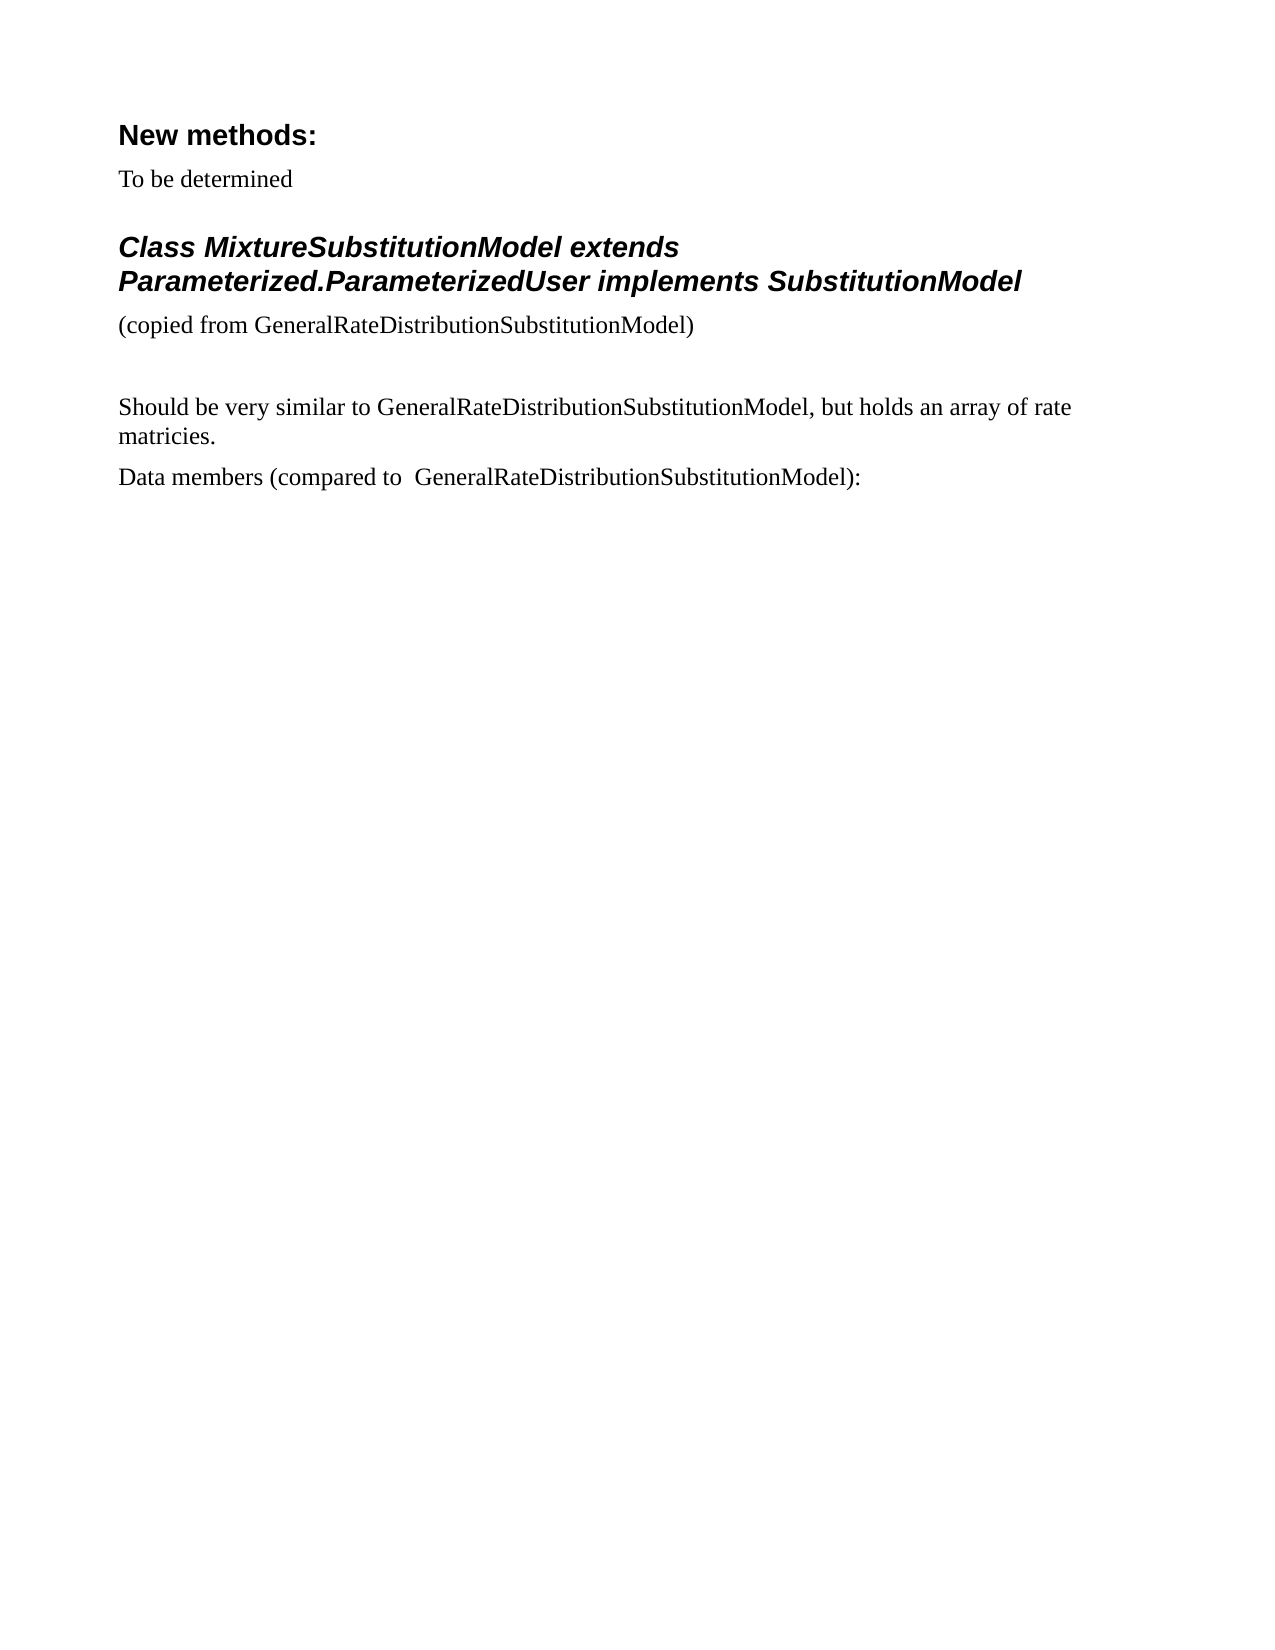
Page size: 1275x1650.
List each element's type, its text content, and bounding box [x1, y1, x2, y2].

text Should be very similar to GeneralRateDistributionSubstitutionModel, but holds an array of rate matricies. [118, 392, 1157, 450]
subtitle New methods: [118, 118, 1157, 152]
text (copied from GeneralRateDistributionSubstitutionModel) [118, 310, 1157, 339]
subtitle Class MixtureSubstitutionModel extends Parameterized.ParameterizedUser implements SubstitutionModel [118, 230, 1157, 297]
text Data members (compared to GeneralRateDistributionSubstitutionModel): [118, 462, 1157, 491]
text To be determined [118, 164, 1157, 193]
